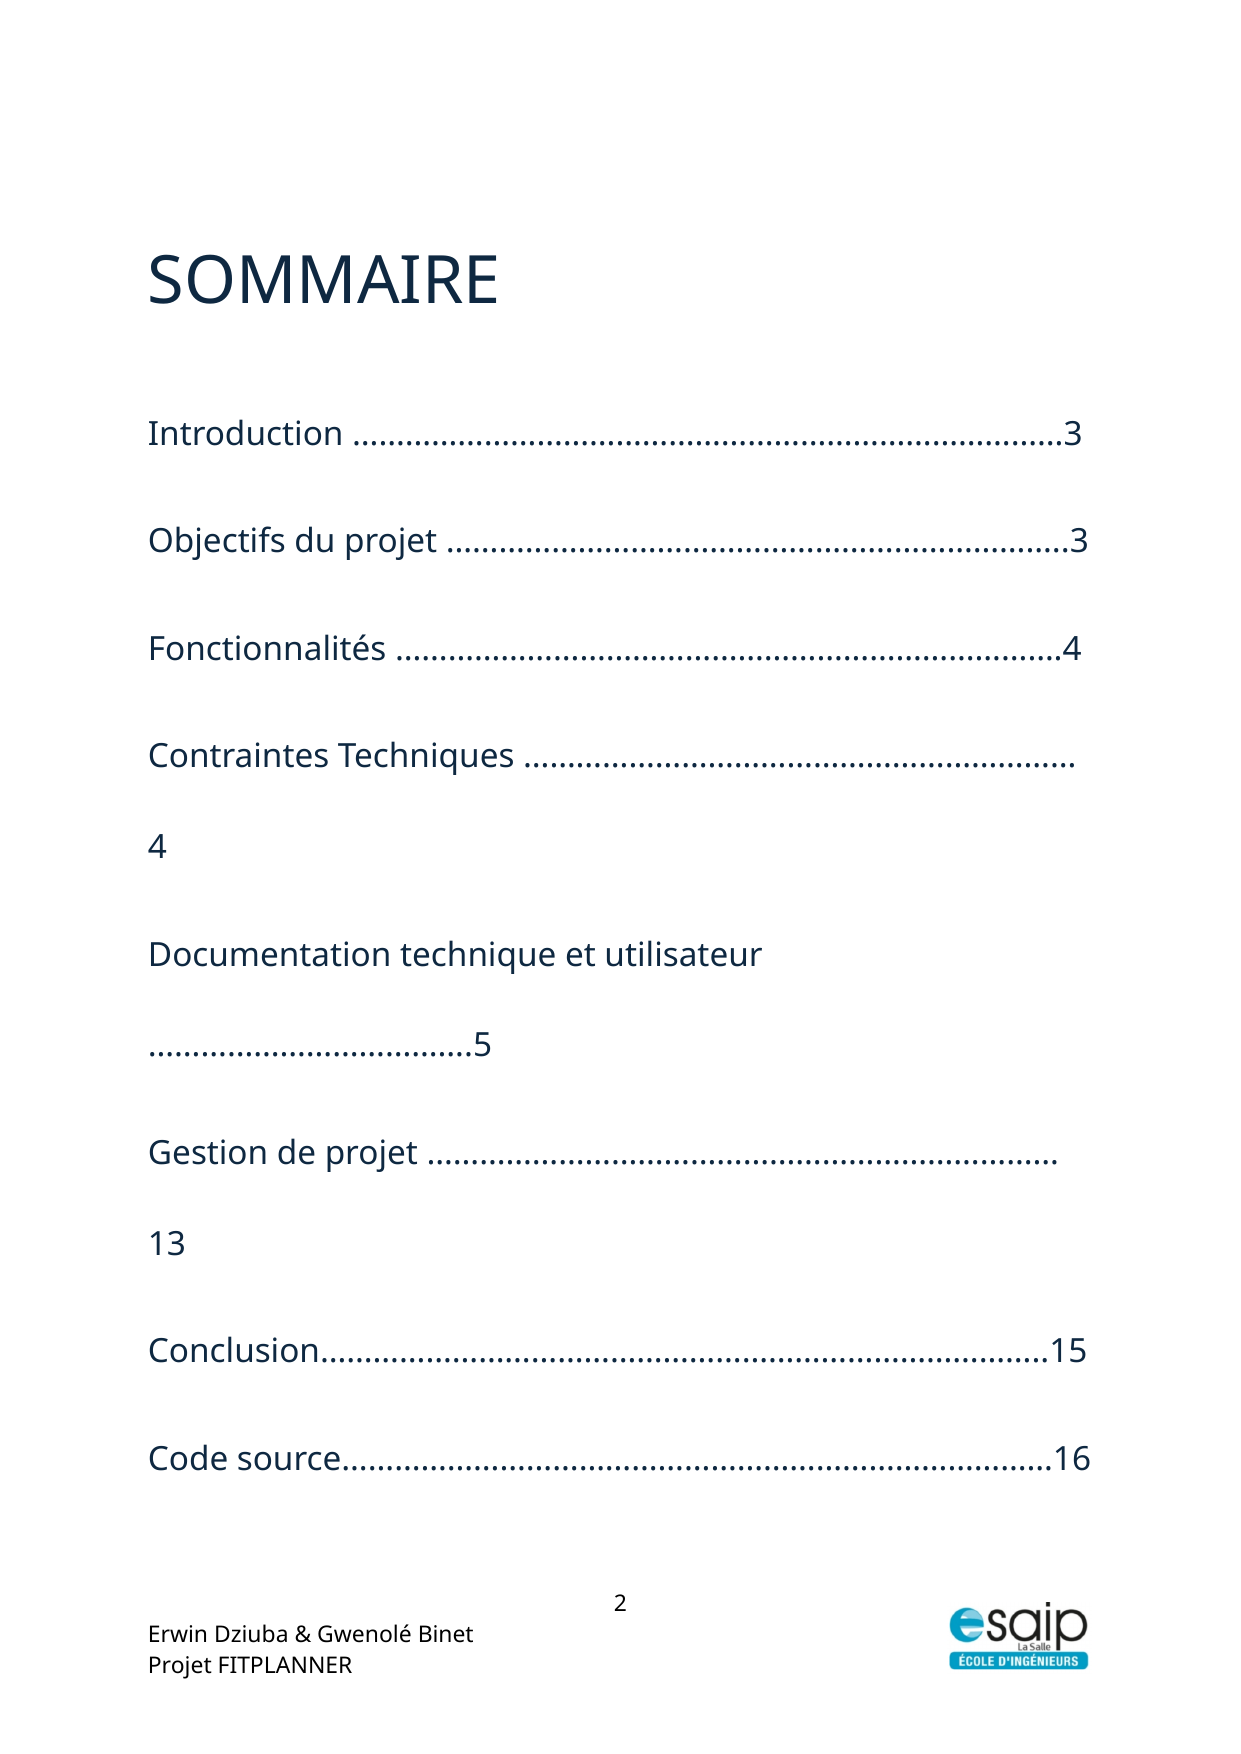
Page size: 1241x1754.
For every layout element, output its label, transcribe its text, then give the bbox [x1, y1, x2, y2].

text Conclusion………………………………………………………………………..15 [148, 1327, 1093, 1372]
text Contraintes Techniques ………………………………………………………4 [148, 732, 1093, 868]
text Code source………………………………………………………………………16 [148, 1434, 1093, 1480]
text Objectifs du projet ……………………………………………………………..3 [148, 517, 1093, 562]
text Introduction ………………………………………………………………………3 [148, 409, 1093, 455]
text SOMMAIRE [148, 232, 1093, 323]
text Gestion de projet ………………………………………………………………13 [148, 1129, 1093, 1265]
text Fonctionnalités ………………………………………………………………….4 [148, 624, 1093, 670]
text Documentation technique et utilisateur ……………………………….5 [148, 930, 1093, 1067]
